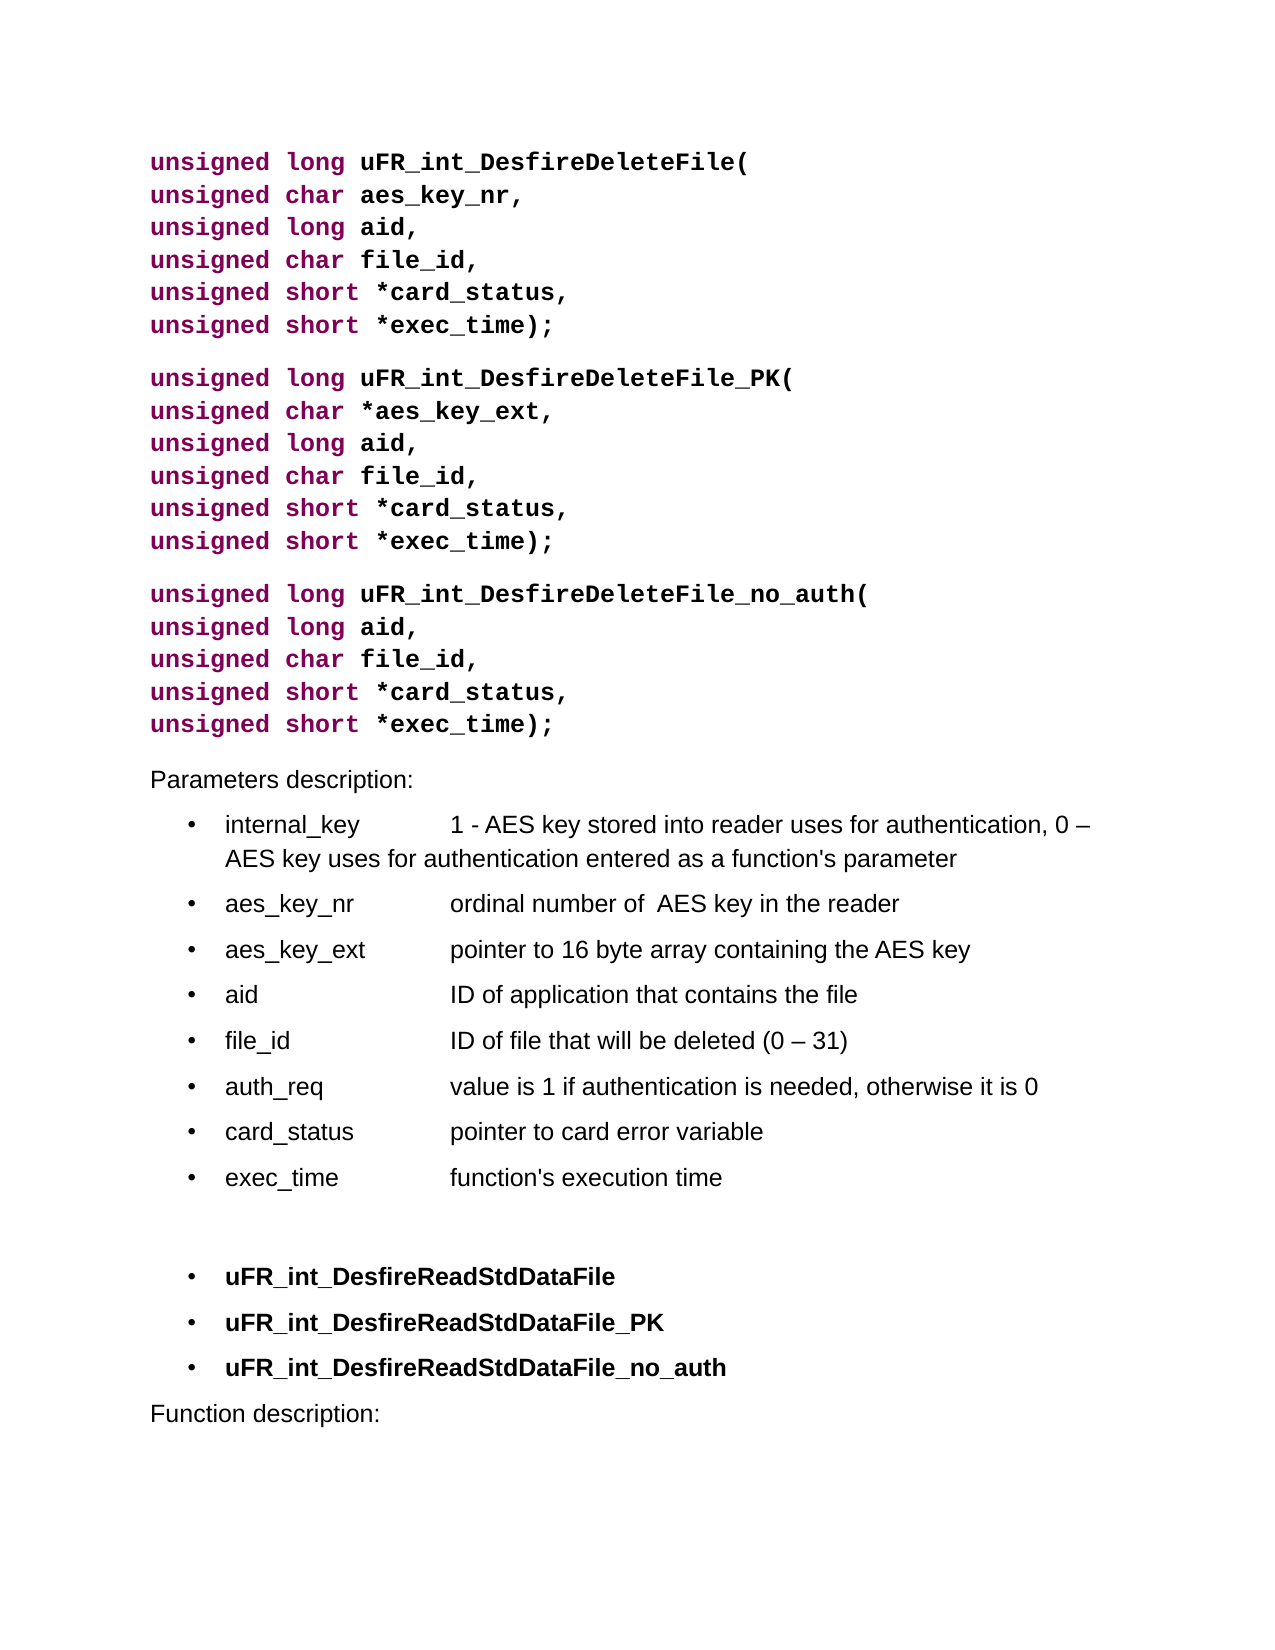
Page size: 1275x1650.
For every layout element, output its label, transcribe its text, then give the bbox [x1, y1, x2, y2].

text unsigned long uFR_int_DesfireDeleteFile_PK( unsigned char *aes_key_ext, unsigned long aid, unsigned char file_id, unsigned short *card_status, unsigned short *exec_time); [150, 366, 1125, 557]
list auth_req value is 1 if authentication is needed, otherwise it is 0 [187, 1072, 1125, 1101]
list file_id ID of file that will be deleted (0 – 31) [187, 1026, 1125, 1055]
text unsigned long uFR_int_DesfireDeleteFile( unsigned char aes_key_nr, unsigned long aid, unsigned char file_id, unsigned short *card_status, unsigned short *exec_time); [150, 150, 1125, 341]
list exec_time function's execution time [187, 1163, 1125, 1192]
list aid ID of application that contains the file [187, 980, 1125, 1009]
list card_status pointer to card error variable [187, 1117, 1125, 1146]
text Function description: [150, 1399, 1125, 1427]
list aes_key_ext pointer to 16 byte array containing the AES key [187, 935, 1125, 964]
list uFR_int_DesfireReadStdDataFile [187, 1262, 1125, 1291]
list internal_key 1 - AES key stored into reader uses for authentication, 0 – AES key uses for authentication entered as a function's parameter [187, 811, 1125, 872]
list uFR_int_DesfireReadStdDataFile_PK [187, 1307, 1125, 1336]
list uFR_int_DesfireReadStdDataFile_no_auth [187, 1353, 1125, 1382]
list aes_key_nr ordinal number of AES key in the reader [187, 889, 1125, 918]
text unsigned long uFR_int_DesfireDeleteFile_no_auth( unsigned long aid, unsigned char file_id, unsigned short *card_status, unsigned short *exec_time); [150, 582, 1125, 740]
text Parameters description: [150, 765, 1125, 794]
